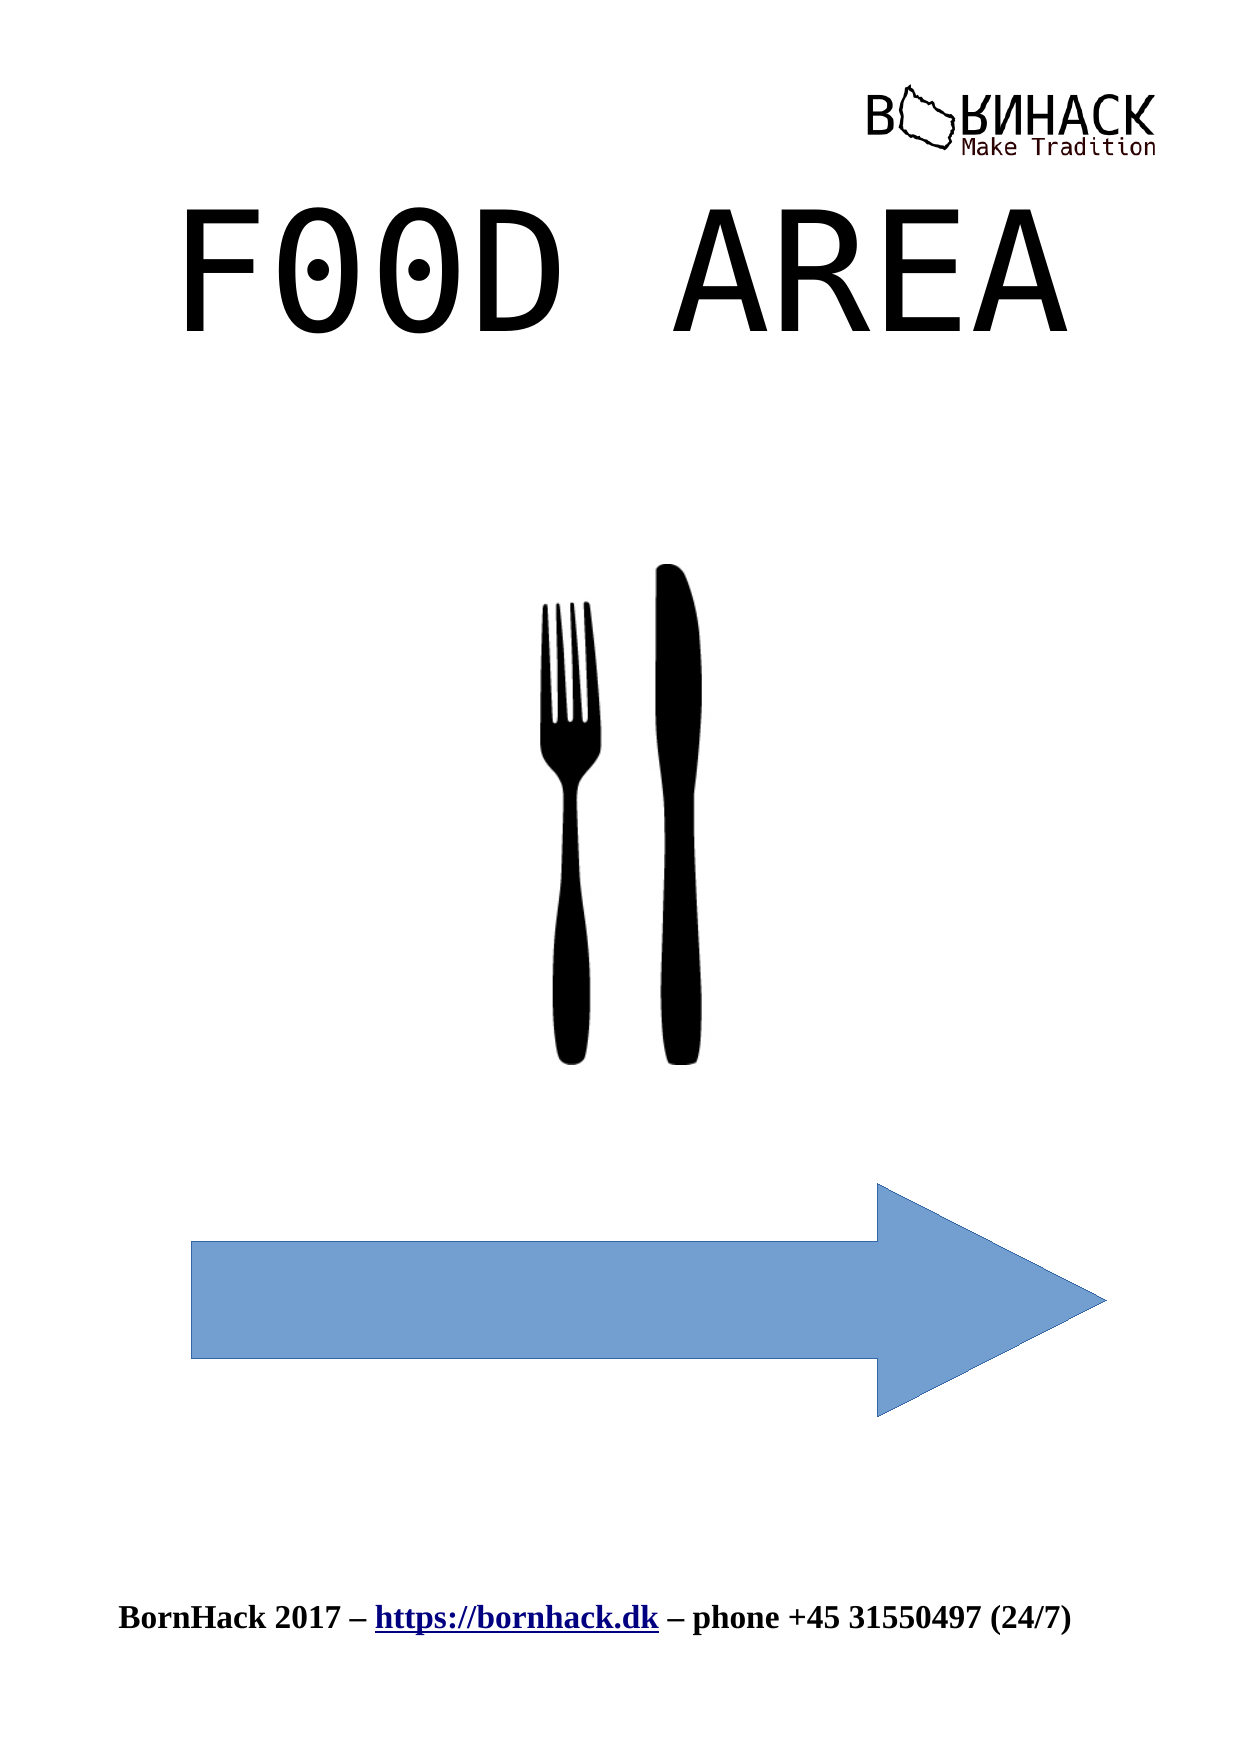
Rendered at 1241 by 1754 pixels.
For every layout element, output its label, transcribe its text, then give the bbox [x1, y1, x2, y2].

picture [852, 82, 1169, 166]
picture [370, 564, 871, 1065]
text F00D AREA [118, 176, 1122, 370]
